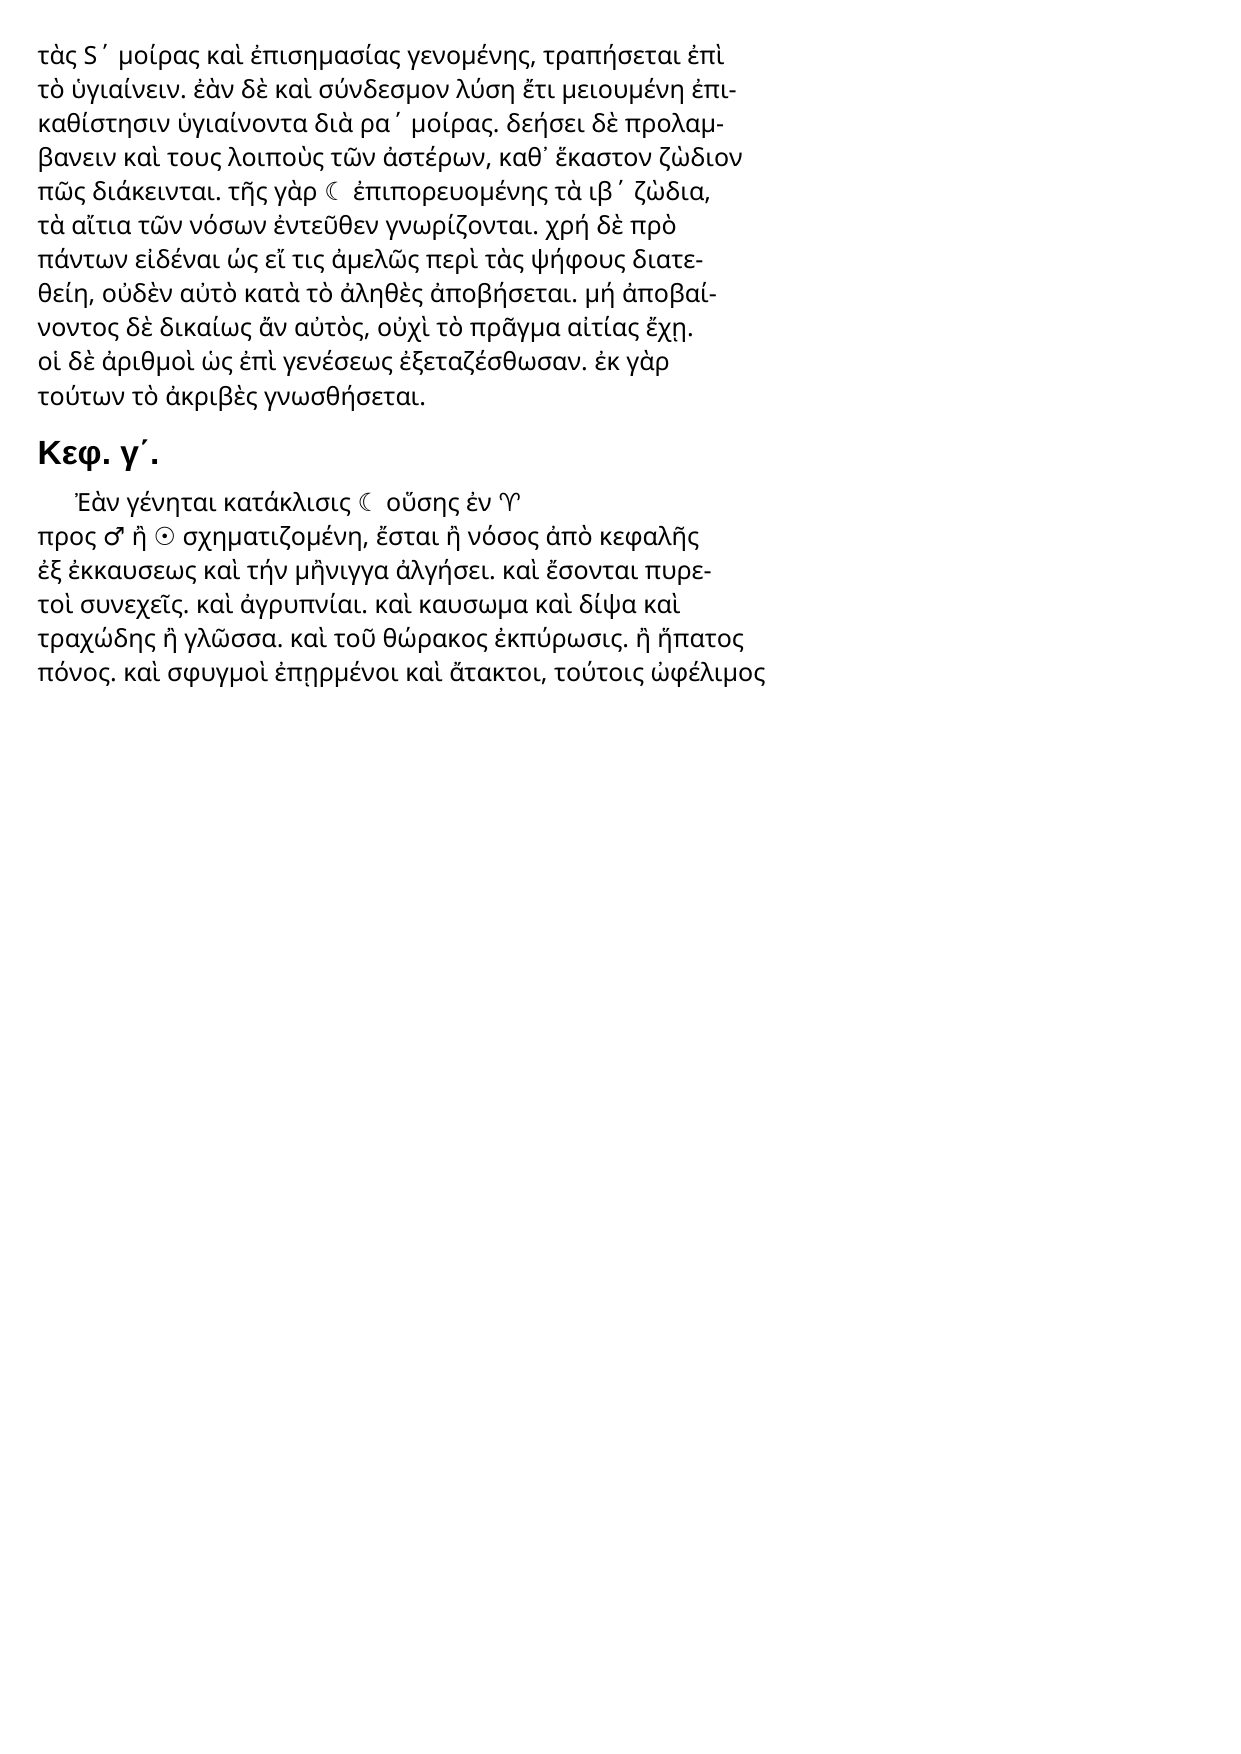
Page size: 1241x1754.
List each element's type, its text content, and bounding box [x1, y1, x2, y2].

text Ἐὰν γένηται κατάκλισις ☾ οὕσης ἐν ♈ προς ♂ ἢ ☉ σχηματιζομένη, ἔσται ἢ νόσος ἀπὸ κεφαλῆς ἐξ ἐκκαυσεως καὶ τήν μἢνιγγα ἀλγήσει. καὶ ἔσονται πυρε- τοὶ συνεχεῖς. καὶ ἀγρυπνίαι. καὶ καυσωμα καὶ δίψα καὶ τραχώδης ἢ γλῶσσα. καὶ τοῦ θώρακος ἐκπύρωσις. ἢ ἥπατος πόνος. καὶ σφυγμοὶ ἐπῃρμένοι καὶ ἄτακτοι, τούτοις ὠφέλιμος [37, 484, 1203, 688]
text τὰς S΄ μοίρας καὶ ἐπισημασίας γενομένης, τραπήσεται ἐπὶ τὸ ὑγιαίνειν. ἐὰν δὲ καὶ σύνδεσμον λύση ἔτι μειουμένη ἐπι- καθίστησιν ὑγιαίνοντα διὰ ρα΄ μοίρας. δεήσει δὲ προλαμ- βανειν καὶ τους λοιποὺς τῶν ἀστέρων, καθ᾽ ἕκαστον ζὼδιον πῶς διάκεινται. τῆς γὰρ ☾ ἐπιπορευομένης τὰ ιβ΄ ζὼδια, τὰ αἴτια τῶν νόσων ἐντεῦθεν γνωρίζονται. χρή δὲ πρὸ πάντων εἰδέναι ώς εἴ τις ἀμελῶς περὶ τὰς ψήφους διατε- θείη, οὐδὲν αὐτὸ κατὰ τὸ ἀληθὲς ἀποβήσεται. μή ἀποβαί- νοντος δὲ δικαίως ἄν αὐτὸς, οὐχὶ τὸ πρᾶγμα αἰτίας ἔχῃ. οἱ δὲ ἀριθμοὶ ὡς ἐπὶ γενέσεως ἐξεταζέσθωσαν. ἐκ γὰρ τούτων τὸ ἀκριβὲς γνωσθήσεται. [37, 37, 1203, 412]
subtitle Κεφ. γ΄. [37, 433, 1203, 472]
